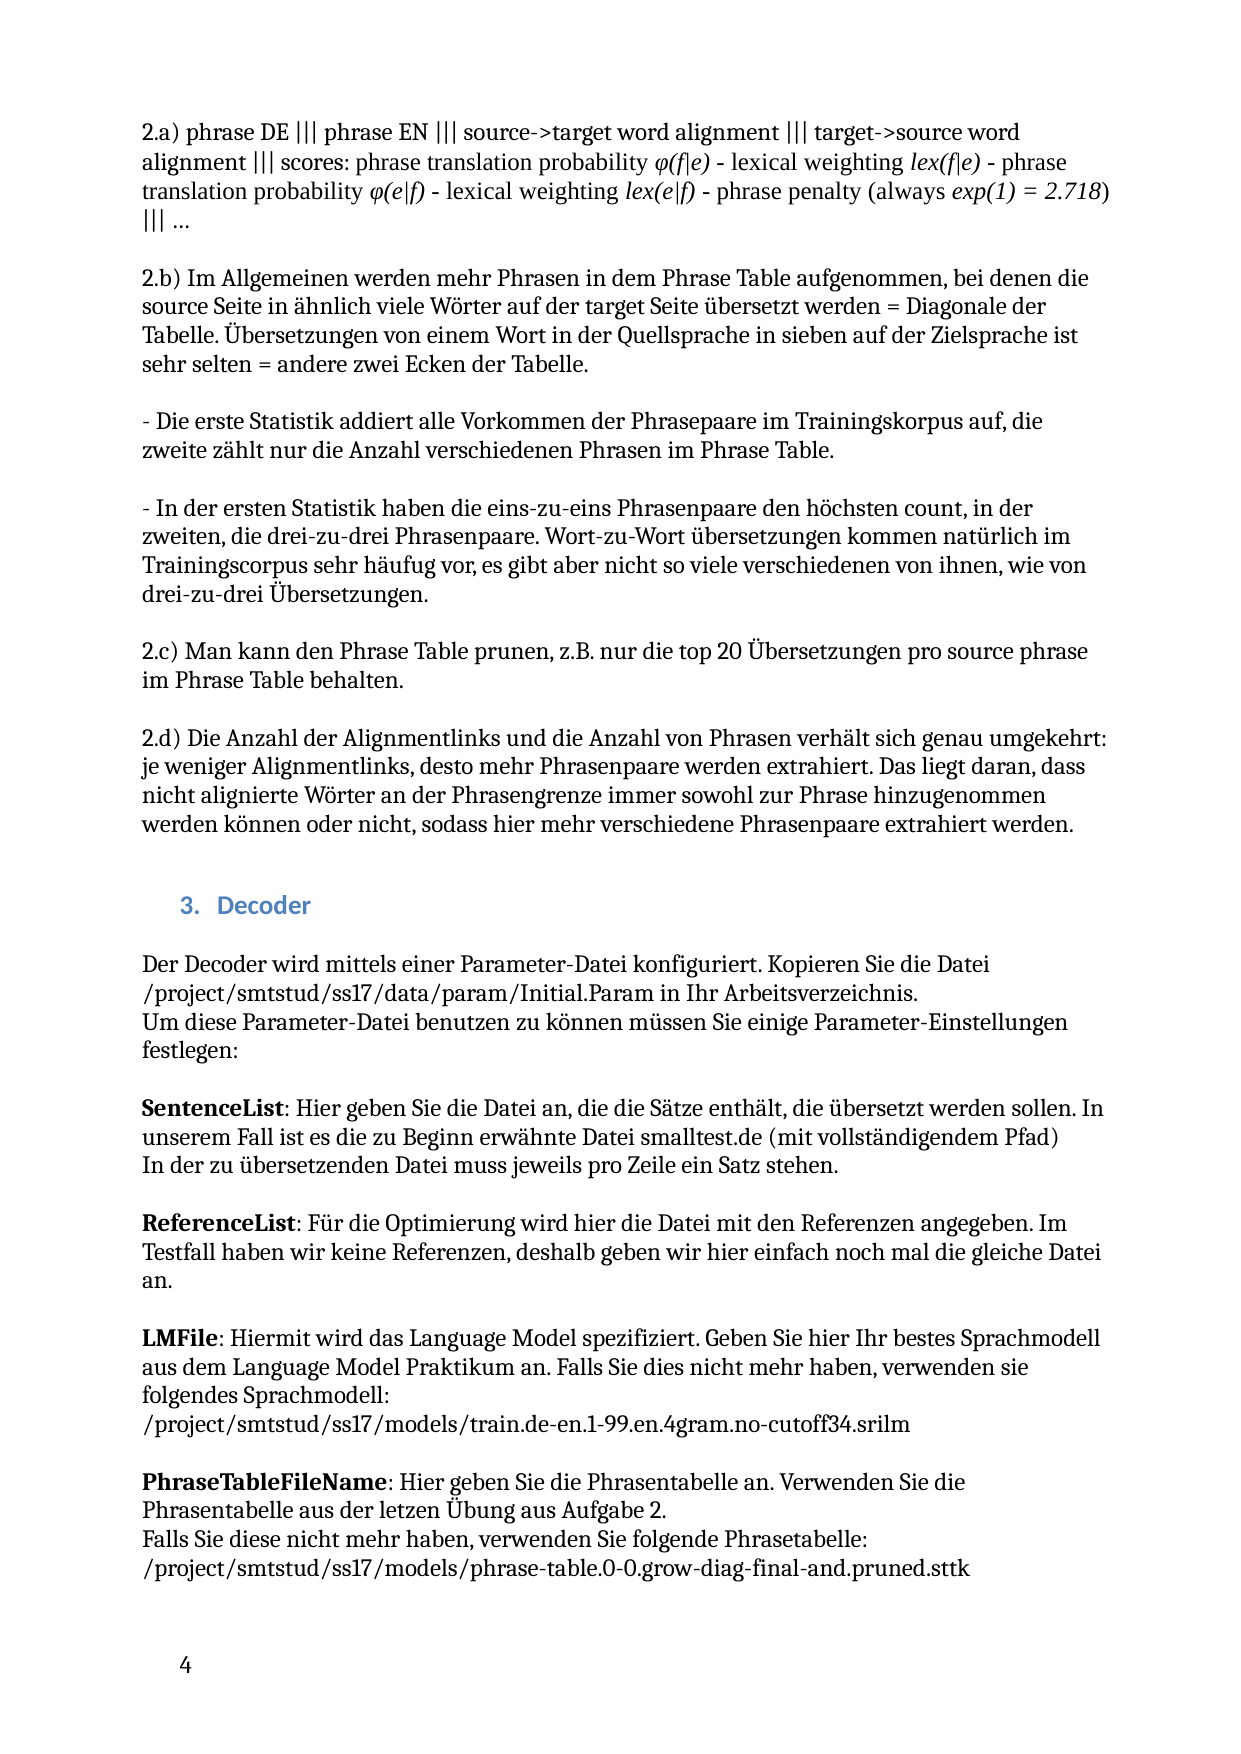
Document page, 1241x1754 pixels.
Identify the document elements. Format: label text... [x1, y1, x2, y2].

text - Die erste Statistik addiert alle Vorkommen der Phrasepaare im Trainingskorpus auf, die zweite zählt nur die Anzahl verschiedenen Phrasen im Phrase Table. [142, 407, 1110, 465]
text 2.d) Die Anzahl der Alignmentlinks und die Anzahl von Phrasen verhält sich genau umgekehrt: je weniger Alignmentlinks, desto mehr Phrasenpaare werden extrahiert. Das liegt daran, dass nicht alignierte Wörter an der Phrasengrenze immer sowohl zur Phrase hinzugenommen werden können oder nicht, sodass hier mehr verschiedene Phrasenpaare extrahiert werden. [142, 723, 1110, 838]
text 2.a) phrase DE ||| phrase EN ||| source->target word alignment ||| target->source word alignment ||| scores: phrase translation probability φ(f|e) - lexical weighting lex(f|e) - phrase translation probability φ(e|f) - lexical weighting lex(e|f) - phrase penalty (always exp(1) = 2.718) ||| … [142, 118, 1110, 235]
text PhraseTableFileName: Hier geben Sie die Phrasentabelle an. Verwenden Sie die Phrasentabelle aus der letzen Übung aus Aufgabe 2. [142, 1467, 1110, 1525]
text Falls Sie diese nicht mehr haben, verwenden Sie folgende Phrasetabelle: [142, 1525, 1110, 1554]
text Der Decoder wird mittels einer Parameter-Datei konfiguriert. Kopieren Sie die Datei [142, 950, 1110, 979]
text /project/smtstud/ss17/models/phrase-table.0-0.grow-diag-final-and.pruned.sttk [142, 1554, 1110, 1582]
text 2.c) Man kann den Phrase Table prunen, z.B. nur die top 20 Übersetzungen pro source phrase im Phrase Table behalten. [142, 637, 1110, 695]
text LMFile: Hiermit wird das Language Model spezifiziert. Geben Sie hier Ihr bestes Sprachmodell aus dem Language Model Praktikum an. Falls Sie dies nicht mehr haben, verwenden sie folgendes Sprachmodell: [142, 1324, 1110, 1410]
text SentenceList: Hier geben Sie die Datei an, die die Sätze enthält, die übersetzt werden sollen. In unserem Fall ist es die zu Beginn erwähnte Datei smalltest.de (mit vollständigendem Pfad) [142, 1094, 1110, 1151]
text - In der ersten Statistik haben die eins-zu-eins Phrasenpaare den höchsten count, in der zweiten, die drei-zu-drei Phrasenpaare. Wort-zu-Wort übersetzungen kommen natürlich im Trainingscorpus sehr häufug vor, es gibt aber nicht so viele verschiedenen von ihnen, wie von drei-zu-drei Übersetzungen. [142, 493, 1110, 608]
text In der zu übersetzenden Datei muss jeweils pro Zeile ein Satz stehen. [142, 1151, 1110, 1180]
text 2.b) Im Allgemeinen werden mehr Phrasen in dem Phrase Table aufgenommen, bei denen die source Seite in ähnlich viele Wörter auf der target Seite übersetzt werden = Diagonale der Tabelle. Übersetzungen von einem Wort in der Quellsprache in sieben auf der Zielsprache ist sehr selten = andere zwei Ecken der Tabelle. [142, 263, 1110, 378]
text /project/smtstud/ss17/models/train.de-en.1-99.en.4gram.no-cutoff34.srilm [142, 1410, 1110, 1439]
text Um diese Parameter-Datei benutzen zu können müssen Sie einige Parameter-Einstellungen festlegen: [142, 1007, 1110, 1065]
subtitle Decoder [179, 888, 1110, 921]
text /project/smtstud/ss17/data/param/Initial.Param in Ihr Arbeitsverzeichnis. [142, 979, 1110, 1007]
text ReferenceList: Für die Optimierung wird hier die Datei mit den Referenzen angegeben. Im Testfall haben wir keine Referenzen, deshalb geben wir hier einfach noch mal die gleiche Datei an. [142, 1209, 1110, 1295]
